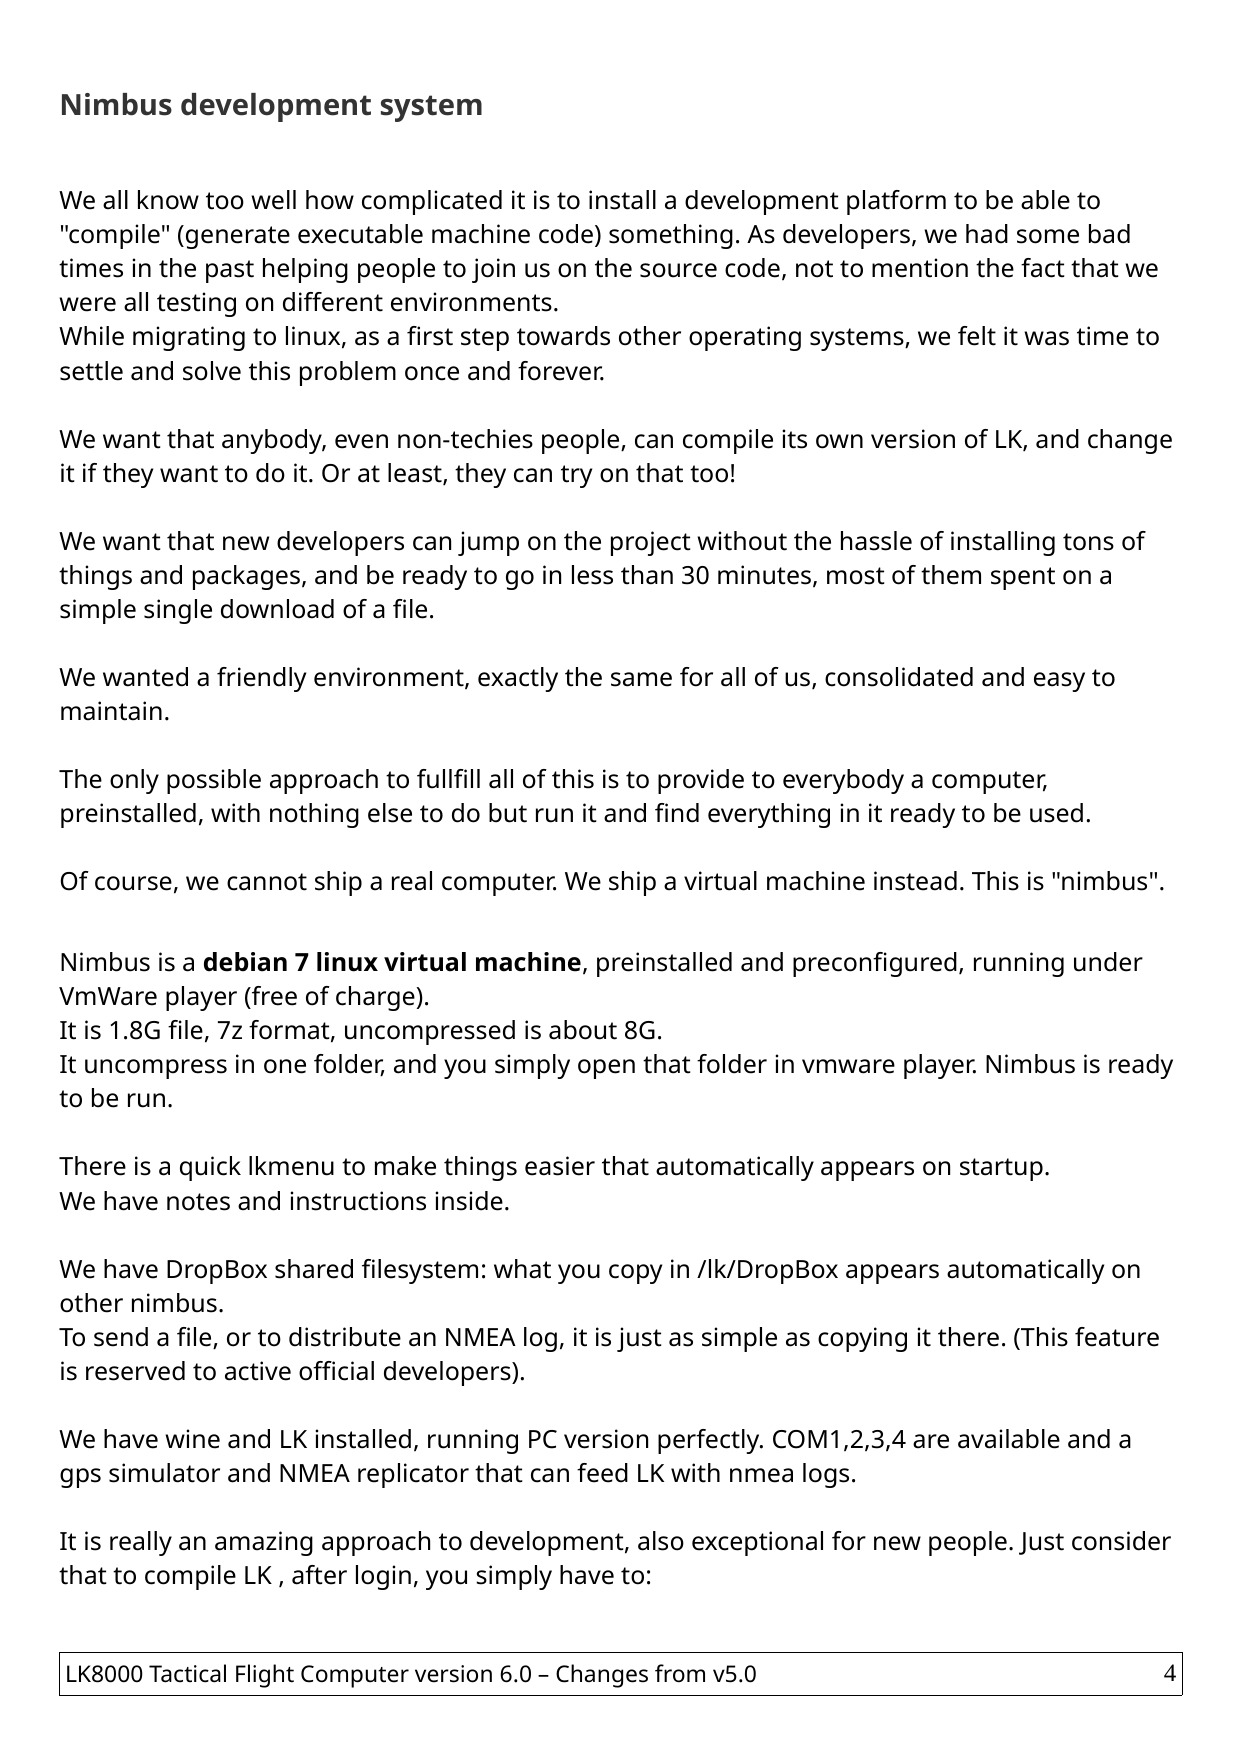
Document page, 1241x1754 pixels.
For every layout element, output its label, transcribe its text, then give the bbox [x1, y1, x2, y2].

subtitle Nimbus development system [59, 84, 1181, 124]
text Nimbus is a debian 7 linux virtual machine, preinstalled and preconfigured, running under VmWare player (free of charge). It is 1.8G file, 7z format, uncompressed is about 8G. It uncompress in one folder, and you simply open that folder in vmware player. Nimbus is ready to be run. There is a quick lkmenu to make things easier that automatically appears on startup. We have notes and instructions inside. We have DropBox shared filesystem: what you copy in /lk/DropBox appears automatically on other nimbus. To send a file, or to distribute an NMEA log, it is just as simple as copying it there. (This feature is reserved to active official developers). We have wine and LK installed, running PC version perfectly. COM1,2,3,4 are available and a gps simulator and NMEA replicator that can feed LK with nmea logs. It is really an amazing approach to development, also exceptional for new people. Just consider that to compile LK , after login, you simply have to: [59, 945, 1181, 1592]
text We all know too well how complicated it is to install a development platform to be able to "compile" (generate executable machine code) something. As developers, we had some bad times in the past helping people to join us on the source code, not to mention the fact that we were all testing on different environments. While migrating to linux, as a first step towards other operating systems, we felt it was time to settle and solve this problem once and forever. We want that anybody, even non-techies people, can compile its own version of LK, and change it if they want to do it. Or at least, they can try on that too! We want that new developers can jump on the project without the hassle of installing tons of things and packages, and be ready to go in less than 30 minutes, most of them spent on a simple single download of a file. We wanted a friendly environment, exactly the same for all of us, consolidated and easy to maintain. The only possible approach to fullfill all of this is to provide to everybody a computer, preinstalled, with nothing else to do but run it and find everything in it ready to be used. Of course, we cannot ship a real computer. We ship a virtual machine instead. This is "nimbus". [59, 183, 1181, 898]
